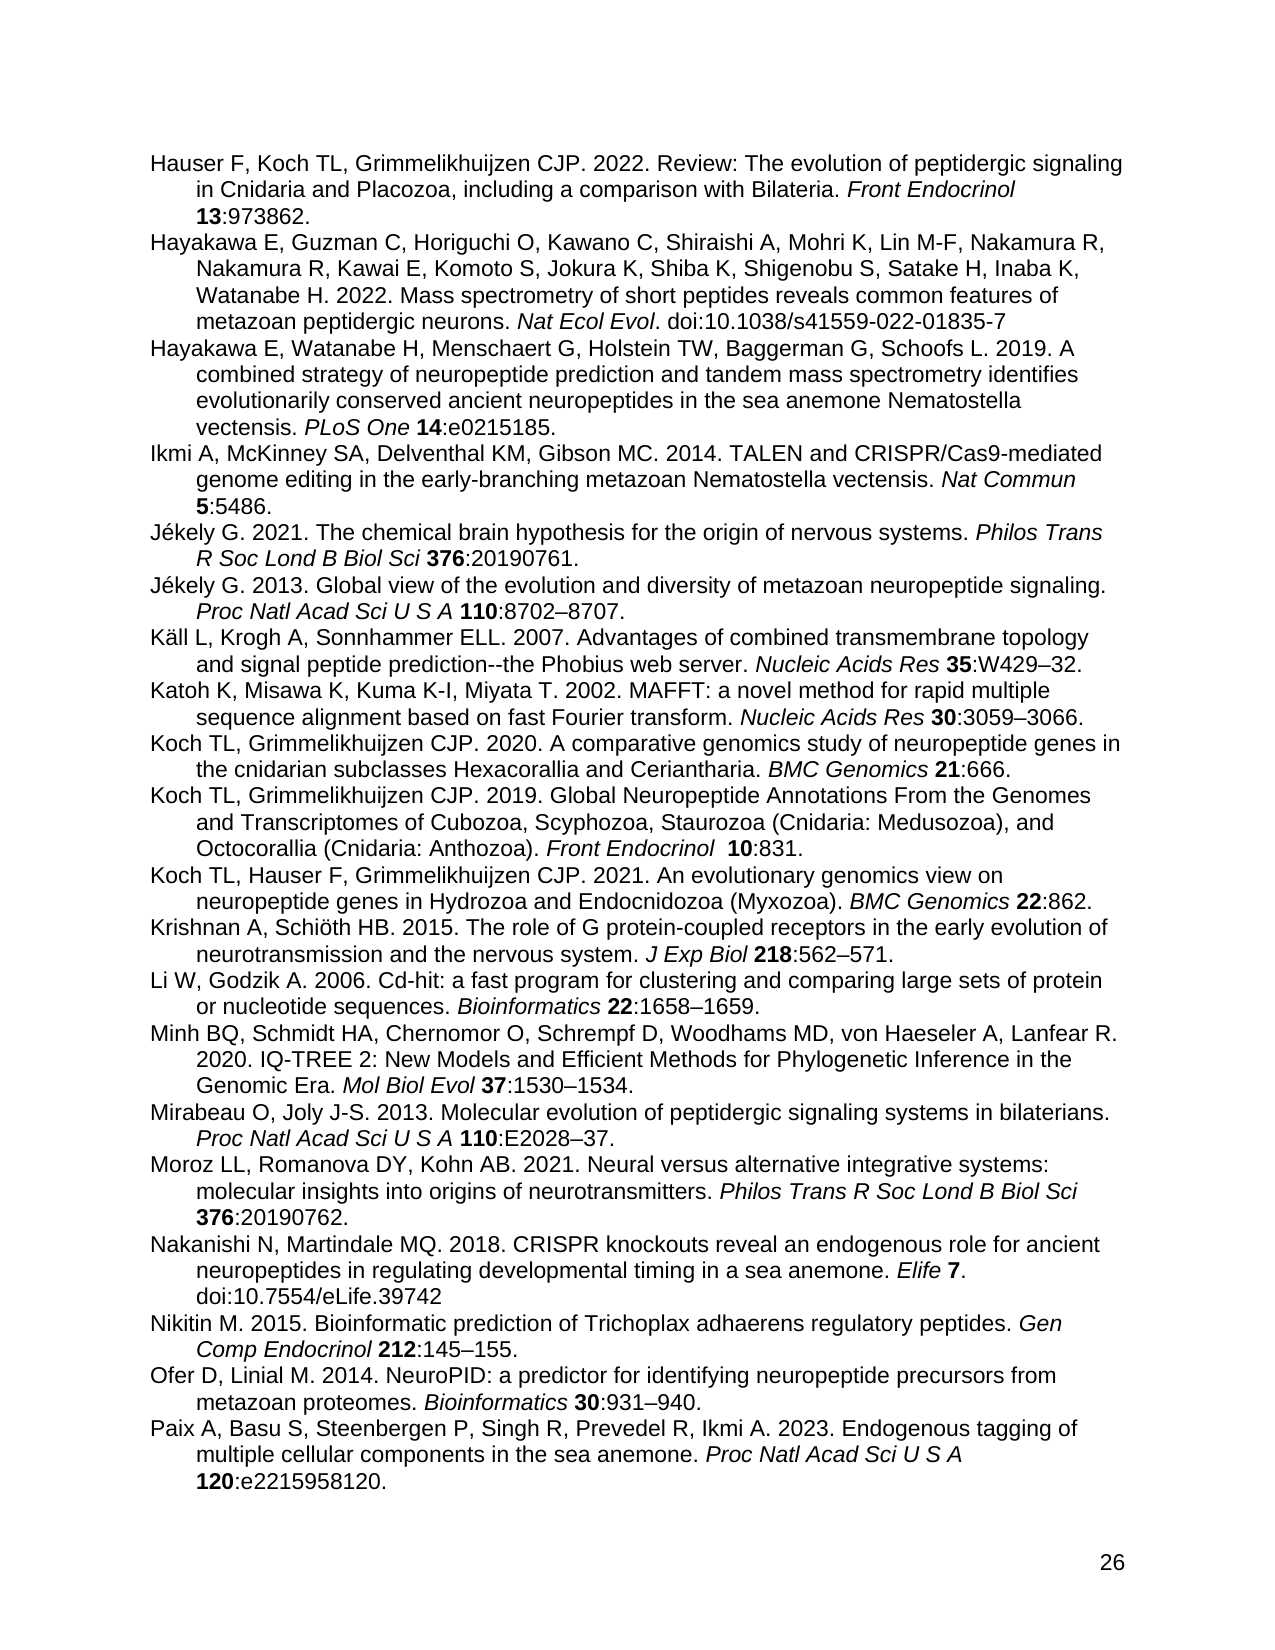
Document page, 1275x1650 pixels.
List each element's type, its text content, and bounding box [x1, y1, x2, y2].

text Krishnan A, Schiöth HB. 2015. The role of G protein-coupled receptors in the early evolution of neurotransmission and the nervous system. J Exp Biol 218:562–571. [150, 914, 1125, 967]
text Hauser F, Koch TL, Grimmelikhuijzen CJP. 2022. Review: The evolution of peptidergic signaling in Cnidaria and Placozoa, including a comparison with Bilateria. Front Endocrinol 13:973862. [150, 150, 1125, 229]
text Jékely G. 2021. The chemical brain hypothesis for the origin of nervous systems. Philos Trans R Soc Lond B Biol Sci 376:20190761. [150, 519, 1125, 572]
text Katoh K, Misawa K, Kuma K-I, Miyata T. 2002. MAFFT: a novel method for rapid multiple sequence alignment based on fast Fourier transform. Nucleic Acids Res 30:3059–3066. [150, 677, 1125, 730]
text Moroz LL, Romanova DY, Kohn AB. 2021. Neural versus alternative integrative systems: molecular insights into origins of neurotransmitters. Philos Trans R Soc Lond B Biol Sci 376:20190762. [150, 1151, 1125, 1231]
text Käll L, Krogh A, Sonnhammer ELL. 2007. Advantages of combined transmembrane topology and signal peptide prediction--the Phobius web server. Nucleic Acids Res 35:W429–32. [150, 624, 1125, 677]
text Mirabeau O, Joly J-S. 2013. Molecular evolution of peptidergic signaling systems in bilaterians. Proc Natl Acad Sci U S A 110:E2028–37. [150, 1099, 1125, 1151]
text Minh BQ, Schmidt HA, Chernomor O, Schrempf D, Woodhams MD, von Haeseler A, Lanfear R. 2020. IQ-TREE 2: New Models and Efficient Methods for Phylogenetic Inference in the Genomic Era. Mol Biol Evol 37:1530–1534. [150, 1020, 1125, 1099]
text Ikmi A, McKinney SA, Delventhal KM, Gibson MC. 2014. TALEN and CRISPR/Cas9-mediated genome editing in the early-branching metazoan Nematostella vectensis. Nat Commun 5:5486. [150, 440, 1125, 519]
text Nikitin M. 2015. Bioinformatic prediction of Trichoplax adhaerens regulatory peptides. Gen Comp Endocrinol 212:145–155. [150, 1309, 1125, 1362]
text Hayakawa E, Guzman C, Horiguchi O, Kawano C, Shiraishi A, Mohri K, Lin M-F, Nakamura R, Nakamura R, Kawai E, Komoto S, Jokura K, Shiba K, Shigenobu S, Satake H, Inaba K, Watanabe H. 2022. Mass spectrometry of short peptides reveals common features of metazoan peptidergic neurons. Nat Ecol Evol. doi:10.1038/s41559-022-01835-7 [150, 229, 1125, 334]
text Koch TL, Grimmelikhuijzen CJP. 2019. Global Neuropeptide Annotations From the Genomes and Transcriptomes of Cubozoa, Scyphozoa, Staurozoa (Cnidaria: Medusozoa), and Octocorallia (Cnidaria: Anthozoa). Front Endocrinol 10:831. [150, 782, 1125, 862]
text Hayakawa E, Watanabe H, Menschaert G, Holstein TW, Baggerman G, Schoofs L. 2019. A combined strategy of neuropeptide prediction and tandem mass spectrometry identifies evolutionarily conserved ancient neuropeptides in the sea anemone Nematostella vectensis. PLoS One 14:e0215185. [150, 334, 1125, 440]
text Nakanishi N, Martindale MQ. 2018. CRISPR knockouts reveal an endogenous role for ancient neuropeptides in regulating developmental timing in a sea anemone. Elife 7. doi:10.7554/eLife.39742 [150, 1231, 1125, 1309]
text Koch TL, Hauser F, Grimmelikhuijzen CJP. 2021. An evolutionary genomics view on neuropeptide genes in Hydrozoa and Endocnidozoa (Myxozoa). BMC Genomics 22:862. [150, 862, 1125, 914]
text Jékely G. 2013. Global view of the evolution and diversity of metazoan neuropeptide signaling. Proc Natl Acad Sci U S A 110:8702–8707. [150, 572, 1125, 624]
text Ofer D, Linial M. 2014. NeuroPID: a predictor for identifying neuropeptide precursors from metazoan proteomes. Bioinformatics 30:931–940. [150, 1362, 1125, 1415]
text Paix A, Basu S, Steenbergen P, Singh R, Prevedel R, Ikmi A. 2023. Endogenous tagging of multiple cellular components in the sea anemone. Proc Natl Acad Sci U S A 120:e2215958120. [150, 1415, 1125, 1494]
text Koch TL, Grimmelikhuijzen CJP. 2020. A comparative genomics study of neuropeptide genes in the cnidarian subclasses Hexacorallia and Ceriantharia. BMC Genomics 21:666. [150, 730, 1125, 782]
text Li W, Godzik A. 2006. Cd-hit: a fast program for clustering and comparing large sets of protein or nucleotide sequences. Bioinformatics 22:1658–1659. [150, 967, 1125, 1020]
